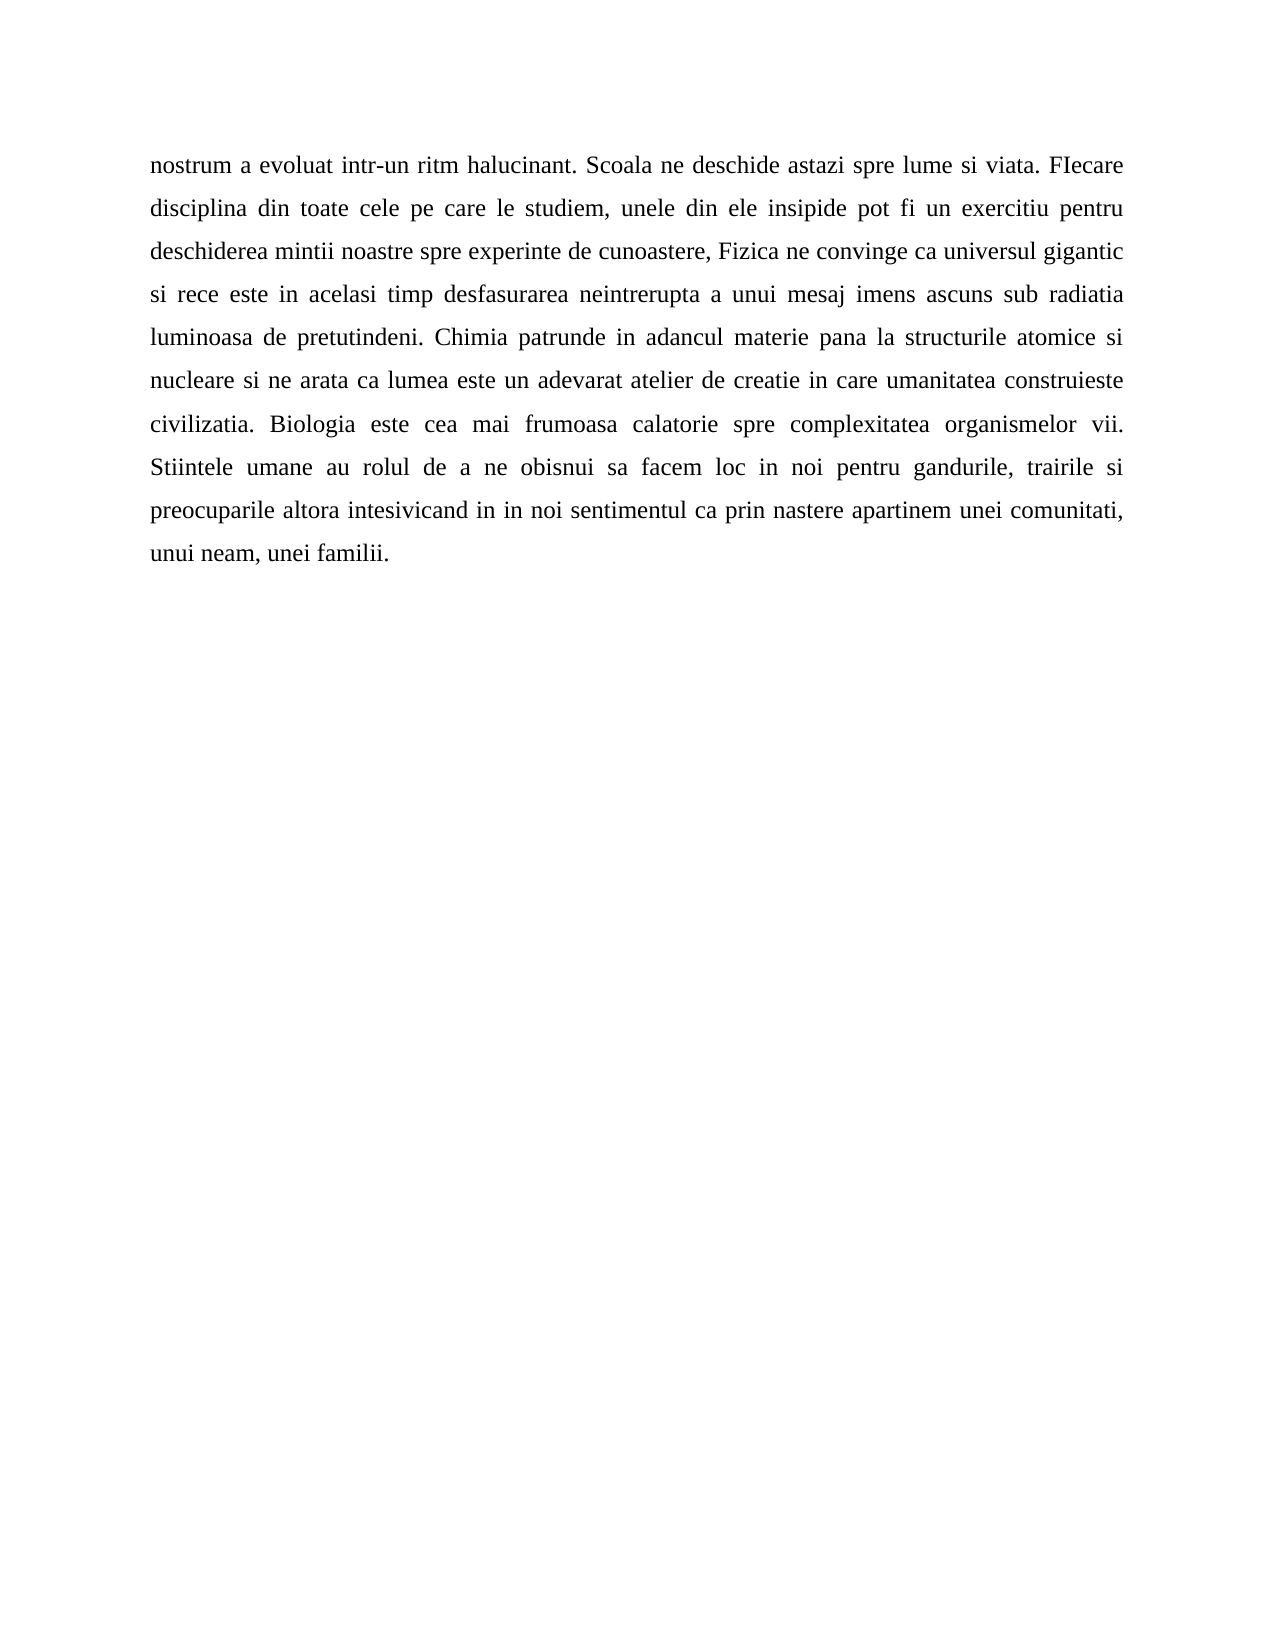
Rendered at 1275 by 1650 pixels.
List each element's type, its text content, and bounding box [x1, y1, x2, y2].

text nostrum a evoluat intr-un ritm halucinant. Scoala ne deschide astazi spre lume si viata. FIecare disciplina din toate cele pe care le studiem, unele din ele insipide pot fi un exercitiu pentru deschiderea mintii noastre spre experinte de cunoastere, Fizica ne convinge ca universul gigantic si rece este in acelasi timp desfasurarea neintrerupta a unui mesaj imens ascuns sub radiatia luminoasa de pretutindeni. Chimia patrunde in adancul materie pana la structurile atomice si nucleare si ne arata ca lumea este un adevarat atelier de creatie in care umanitatea construieste civilizatia. Biologia este cea mai frumoasa calatorie spre complexitatea organismelor vii. Stiintele umane au rolul de a ne obisnui sa facem loc in noi pentru gandurile, trairile si preocuparile altora intesivicand in in noi sentimentul ca prin nastere apartinem unei comunitati, unui neam, unei familii. [150, 150, 1125, 567]
